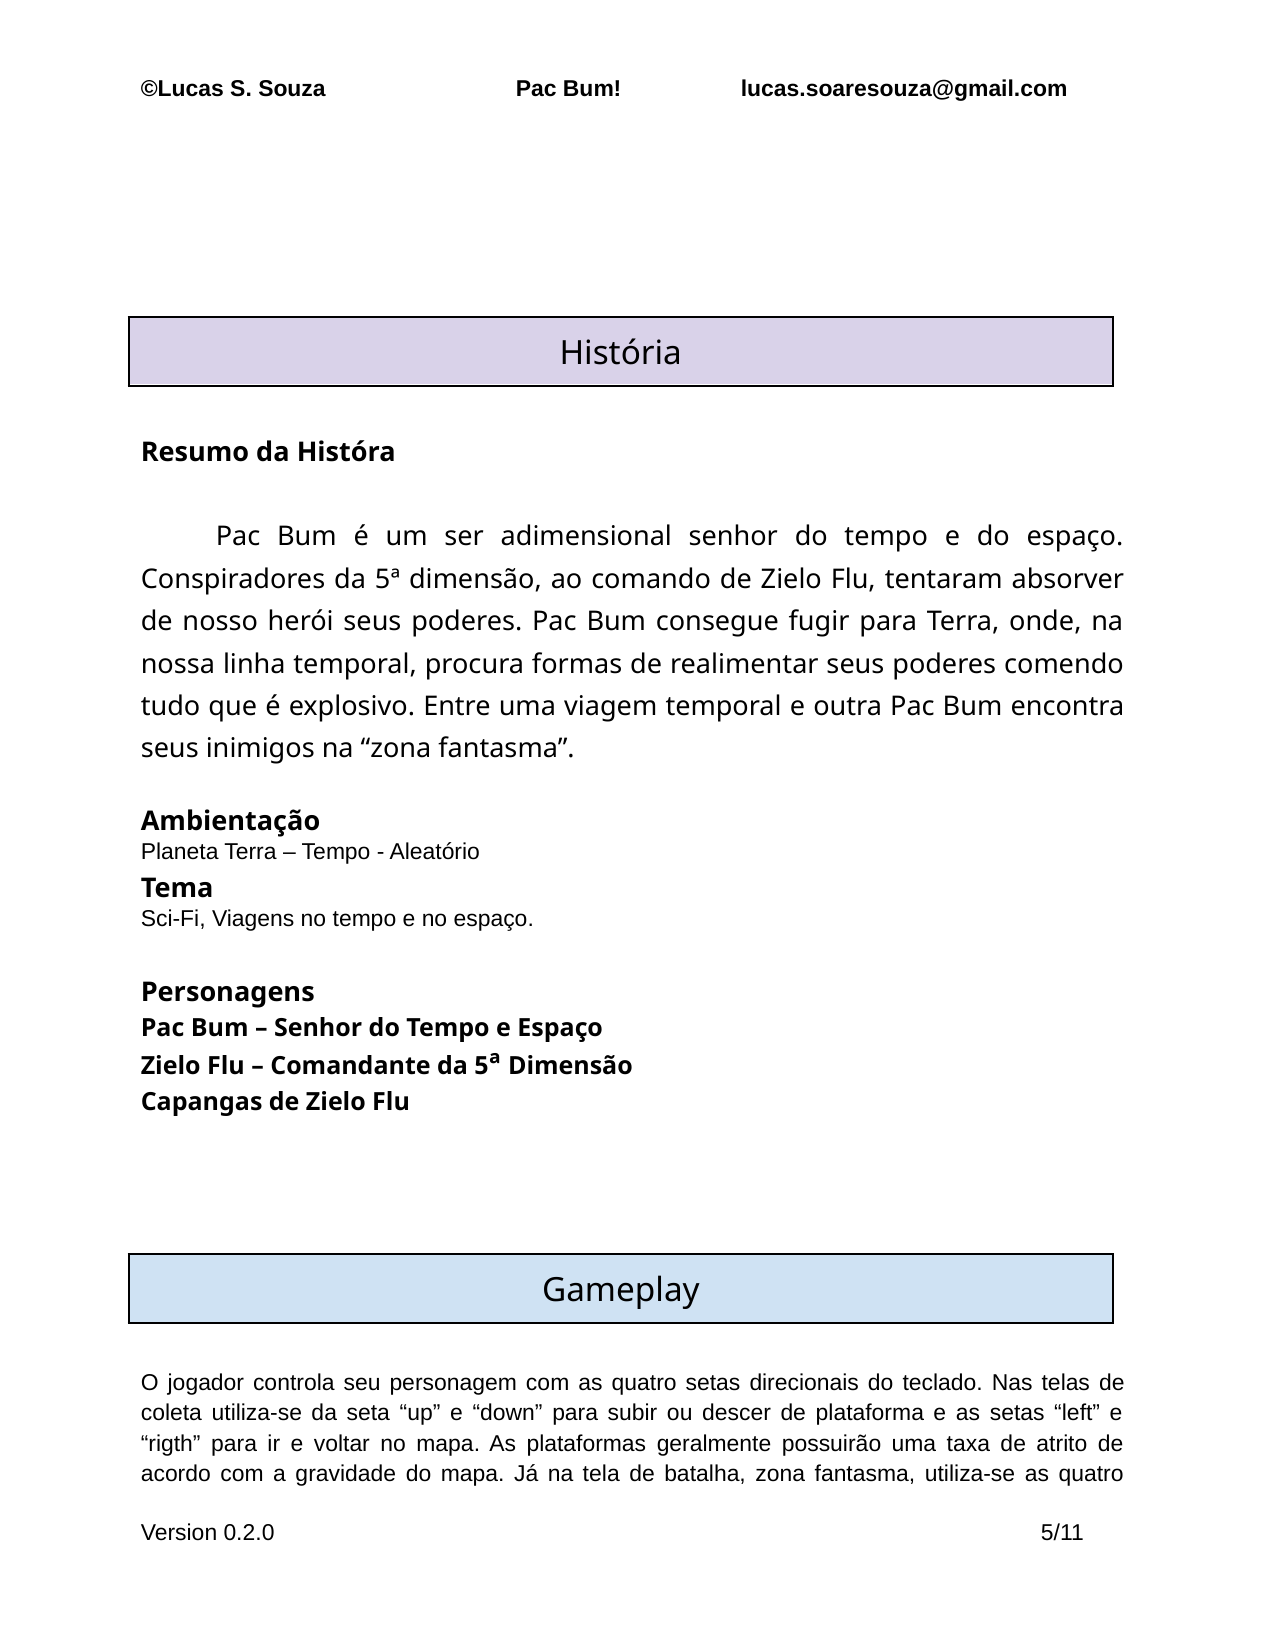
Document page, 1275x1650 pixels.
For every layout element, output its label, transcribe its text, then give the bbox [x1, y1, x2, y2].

table_header História [130, 318, 1112, 384]
subtitle Capangas de Zielo Flu [141, 1083, 1125, 1117]
text Pac Bum é um ser adimensional senhor do tempo e do espaço. Conspiradores da 5ª dimensão, ao comando de Zielo Flu, tentaram absorver de nosso herói seus poderes. Pac Bum consegue fugir para Terra, onde, na nossa linha temporal, procura formas de realimentar seus poderes comendo tudo que é explosivo. Entre uma viagem temporal e outra Pac Bum encontra seus inimigos na “zona fantasma”. [141, 517, 1125, 766]
table_header Gameplay [130, 1255, 1112, 1322]
subtitle Pac Bum – Senhor do Tempo e Espaço [141, 1009, 1125, 1043]
subtitle Zielo Flu – Comandante da 5ª Dimensão [141, 1043, 1125, 1083]
subtitle Personagens [141, 972, 1125, 1009]
text Sci-Fi, Viagens no tempo e no espaço. [141, 905, 1125, 932]
subtitle Tema [141, 868, 1125, 905]
subtitle Ambientação [141, 801, 1125, 838]
text Planeta Terra – Tempo - Aleatório [141, 838, 1125, 865]
text Resumo da Históra [141, 432, 1125, 469]
text O jogador controla seu personagem com as quatro setas direcionais do teclado. Nas telas de coleta utiliza-se da seta “up” e “down” para subir ou descer de plataforma e as setas “left” e “rigth” para ir e voltar no mapa. As plataformas geralmente possuirão uma taxa de atrito de acordo com a gravidade do mapa. Já na tela de batalha, zona fantasma, utiliza-se as quatro [141, 1369, 1125, 1486]
